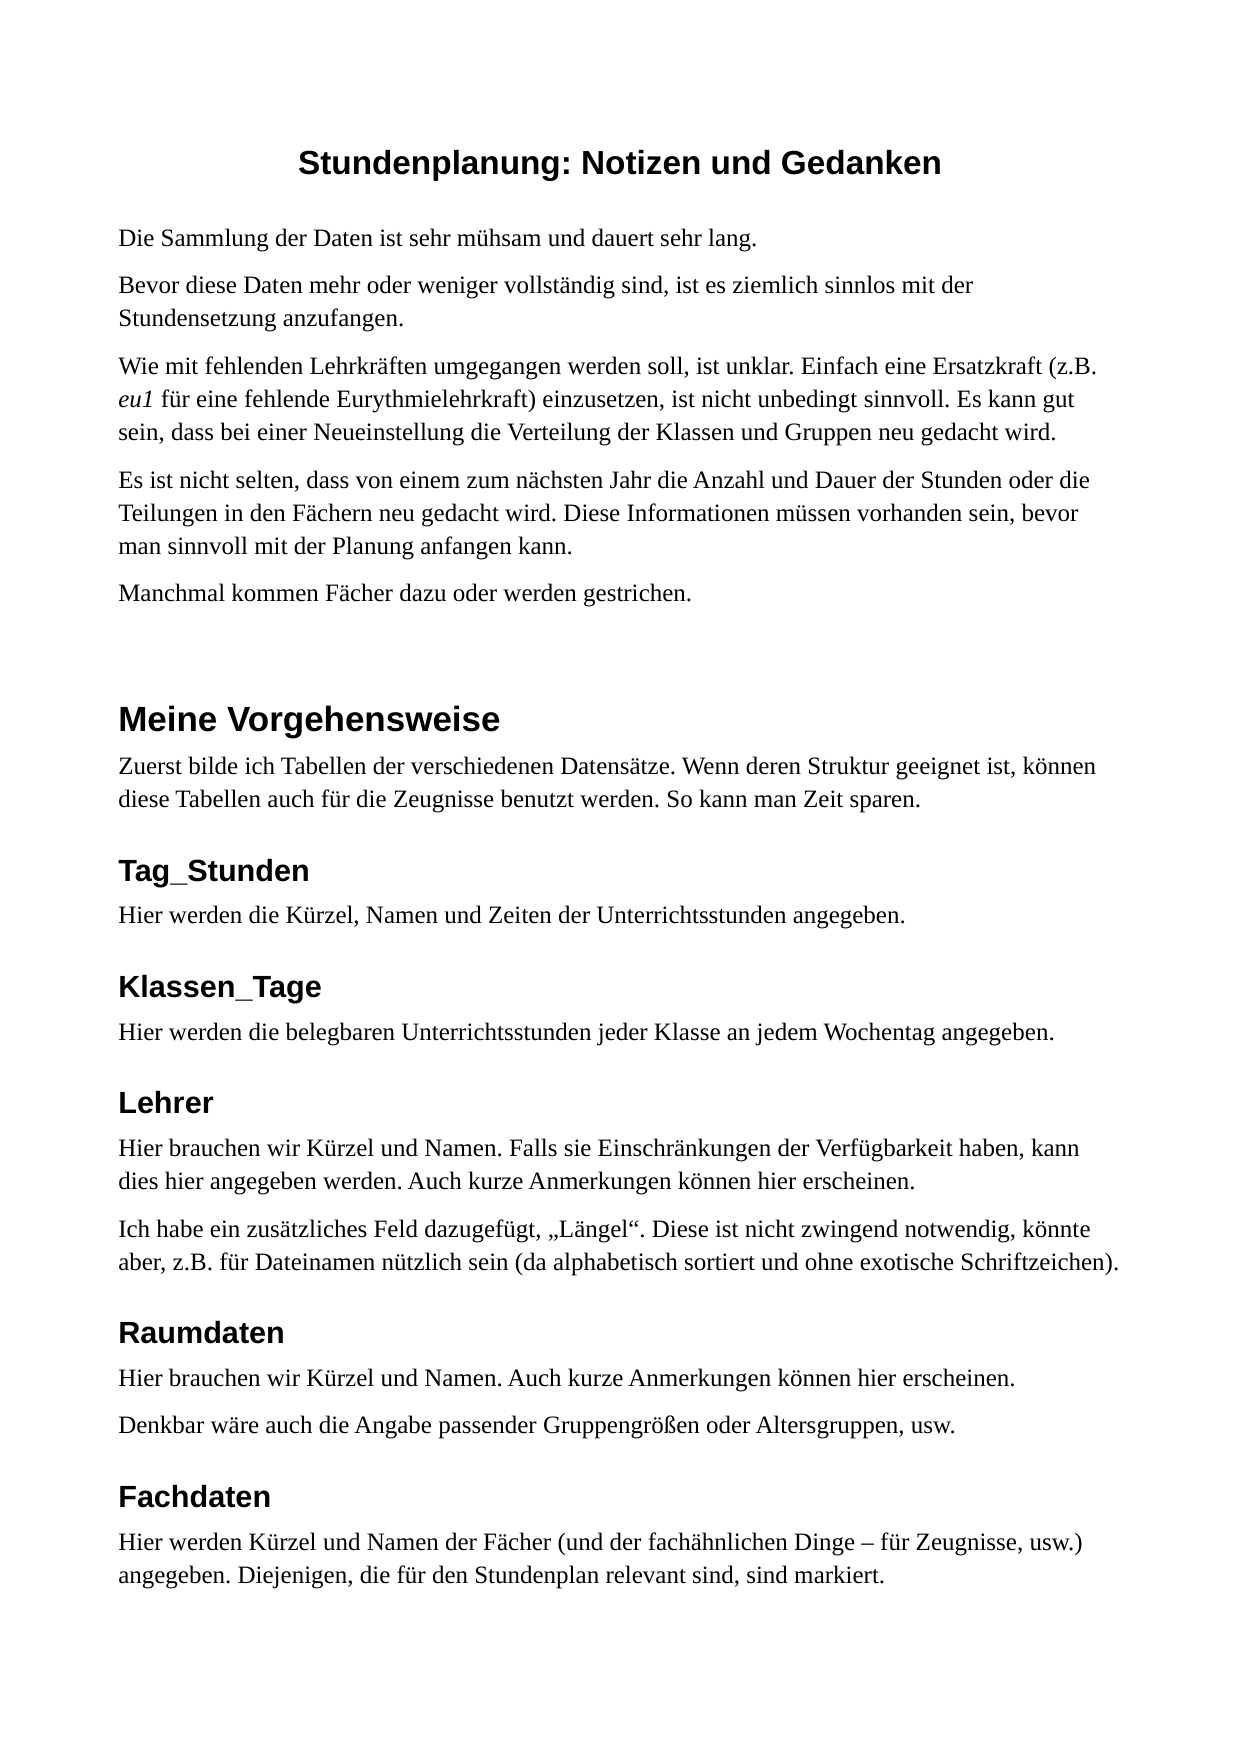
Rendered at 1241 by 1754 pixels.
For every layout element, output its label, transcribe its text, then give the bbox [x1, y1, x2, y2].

text Hier werden die belegbaren Unterrichtsstunden jeder Klasse an jedem Wochentag angegeben. [118, 1017, 1122, 1046]
text Hier brauchen wir Kürzel und Namen. Auch kurze Anmerkungen können hier erscheinen. [118, 1363, 1122, 1392]
subtitle Tag_Stunden [118, 853, 1122, 888]
text Wie mit fehlenden Lehrkräften umgegangen werden soll, ist unklar. Einfach eine Ersatzkraft (z.B. eu1 für eine fehlende Eurythmielehrkraft) einzusetzen, ist nicht unbedingt sinnvoll. Es kann gut sein, dass bei einer Neueinstellung die Verteilung der Klassen und Gruppen neu gedacht wird. [118, 351, 1122, 446]
text Bevor diese Daten mehr oder weniger vollständig sind, ist es ziemlich sinnlos mit der Stundensetzung anzufangen. [118, 270, 1122, 332]
subtitle Klassen_Tage [118, 969, 1122, 1004]
subtitle Raumdaten [118, 1315, 1122, 1350]
text Manchmal kommen Fächer dazu oder werden gestrichen. [118, 578, 1122, 607]
text Hier brauchen wir Kürzel und Namen. Falls sie Einschränkungen der Verfügbarkeit haben, kann dies hier angegeben werden. Auch kurze Anmerkungen können hier erscheinen. [118, 1133, 1122, 1195]
subtitle Meine Vorgehensweise [118, 698, 1122, 739]
text Zuerst bilde ich Tabellen der verschiedenen Datensätze. Wenn deren Struktur geeignet ist, können diese Tabellen auch für die Zeugnisse benutzt werden. So kann man Zeit sparen. [118, 751, 1122, 813]
text Hier werden die Kürzel, Namen und Zeiten der Unterrichtsstunden angegeben. [118, 901, 1122, 929]
text Denkbar wäre auch die Angabe passender Gruppengrößen oder Altersgruppen, usw. [118, 1411, 1122, 1439]
title Stundenplanung: Notizen und Gedanken [118, 143, 1122, 182]
text Die Sammlung der Daten ist sehr mühsam und dauert sehr lang. [118, 223, 1122, 252]
text Ich habe ein zusätzliches Feld dazugefügt, „Längel“. Diese ist nicht zwingend notwendig, könnte aber, z.B. für Dateinamen nützlich sein (da alphabetisch sortiert und ohne exotische Schriftzeichen). [118, 1214, 1122, 1275]
text Es ist nicht selten, dass von einem zum nächsten Jahr die Anzahl und Dauer der Stunden oder die Teilungen in den Fächern neu gedacht wird. Diese Informationen müssen vorhanden sein, bevor man sinnvoll mit der Planung anfangen kann. [118, 465, 1122, 559]
text Hier werden Kürzel und Namen der Fächer (und der fachähnlichen Dinge – für Zeugnisse, usw.) angegeben. Diejenigen, die für den Stundenplan relevant sind, sind markiert. [118, 1527, 1122, 1588]
subtitle Fachdaten [118, 1479, 1122, 1514]
subtitle Lehrer [118, 1085, 1122, 1121]
